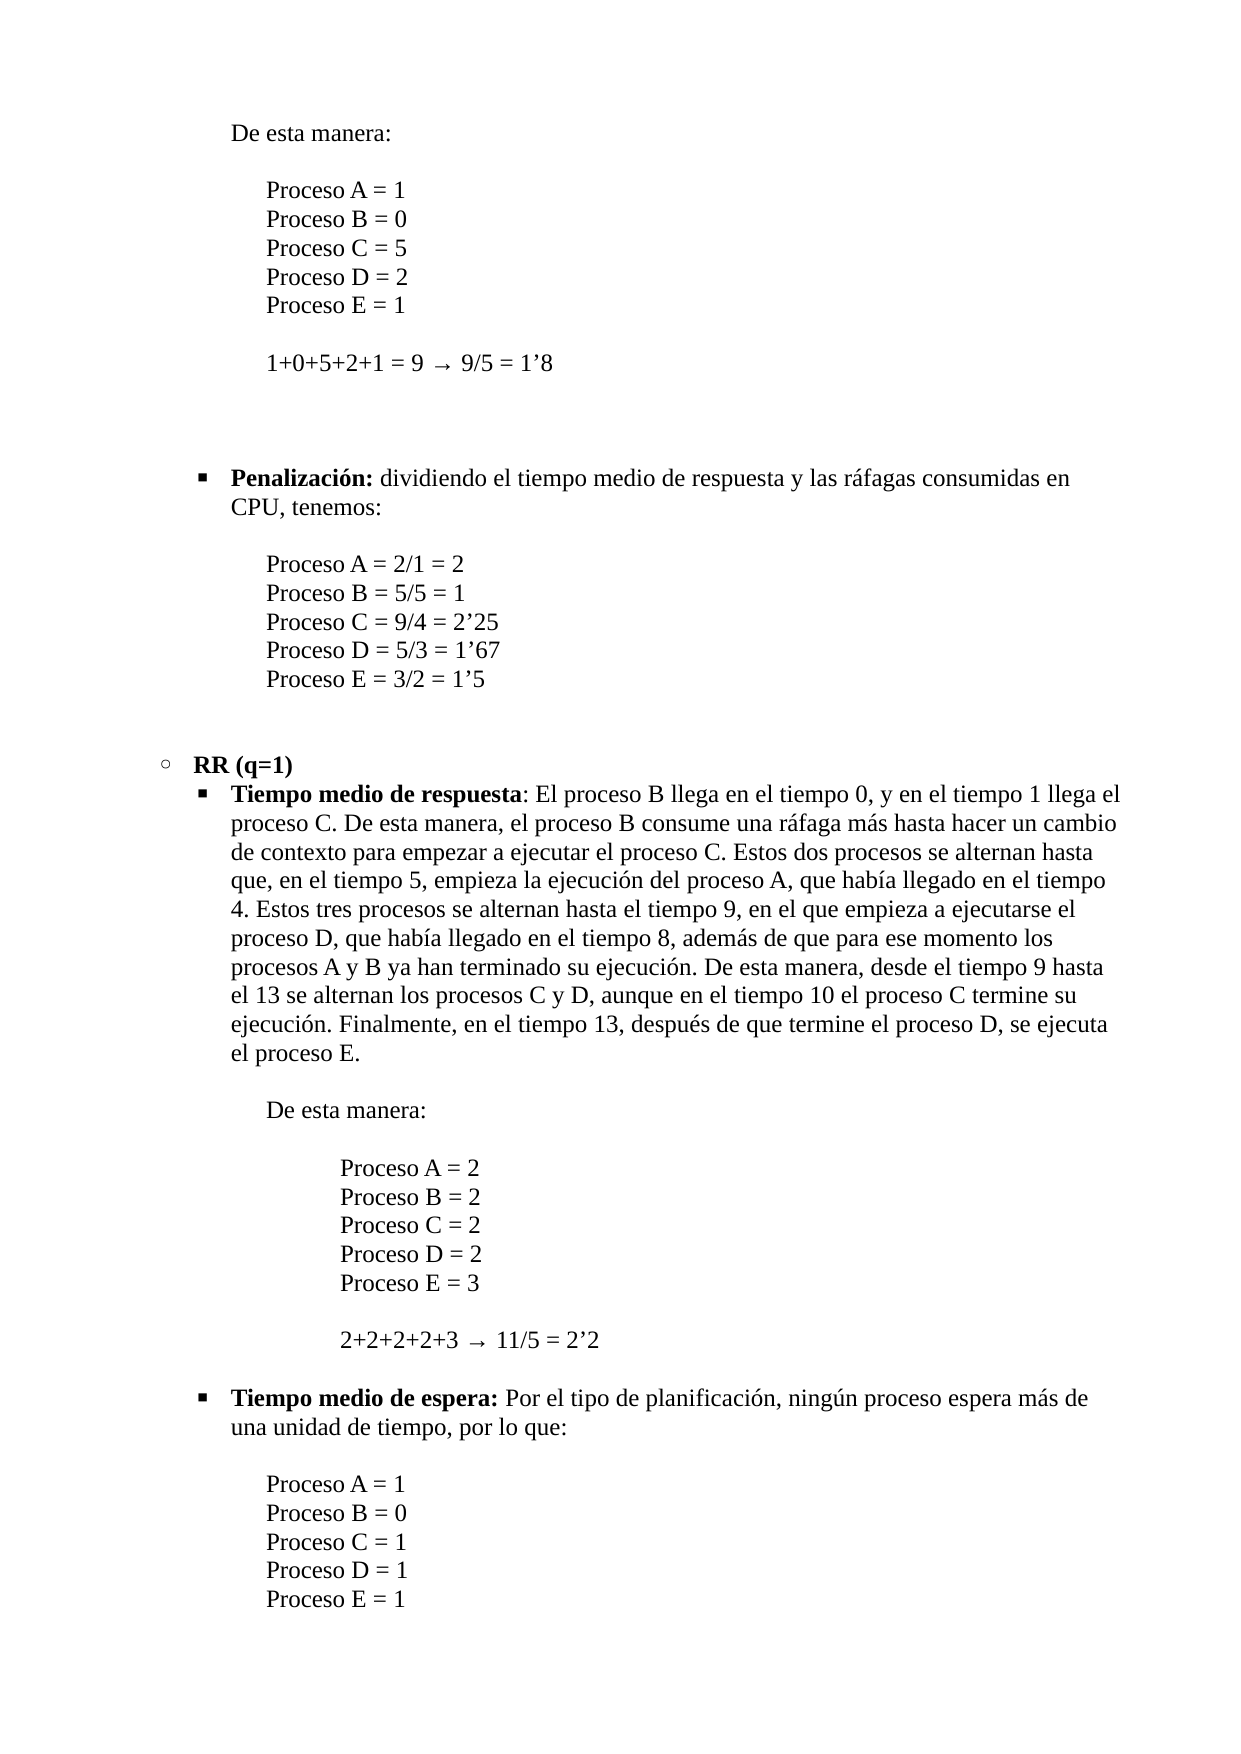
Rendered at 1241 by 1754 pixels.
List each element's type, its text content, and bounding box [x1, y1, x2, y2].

list Tiempo medio de respuesta: El proceso B llega en el tiempo 0, y en el tiempo 1 llega el proceso C. De esta manera, el proceso B consume una ráfaga más hasta hacer un cambio de contexto para empezar a ejecutar el proceso C. Estos dos procesos se alternan hasta que, en el tiempo 5, empieza la ejecución del proceso A, que había llegado en el tiempo 4. Estos tres procesos se alternan hasta el tiempo 9, en el que empieza a ejecutarse el proceso D, que había llegado en el tiempo 8, además de que para ese momento los procesos A y B ya han terminado su ejecución. De esta manera, desde el tiempo 9 hasta el 13 se alternan los procesos C y D, aunque en el tiempo 10 el proceso C termine su ejecución. Finalmente, en el tiempo 13, después de que termine el proceso D, se ejecuta el proceso E. [193, 779, 1122, 1067]
list Tiempo medio de espera: Por el tipo de planificación, ningún proceso espera más de una unidad de tiempo, por lo que: [193, 1383, 1122, 1441]
list De esta manera: [193, 118, 1122, 147]
text Proceso D = 2 [118, 1239, 1122, 1268]
text Proceso C = 9/4 = 2’25 [118, 607, 1122, 636]
text Proceso C = 5 [118, 233, 1122, 262]
list Penalización: dividiendo el tiempo medio de respuesta y las ráfagas consumidas en CPU, tenemos: [193, 463, 1122, 521]
text 2+2+2+2+3 → 11/5 = 2’2 [118, 1326, 1122, 1354]
list RR (q=1) [156, 751, 1122, 779]
text Proceso E = 1 [118, 1584, 1122, 1613]
text Proceso B = 0 [118, 1498, 1122, 1527]
text Proceso E = 1 [118, 291, 1122, 319]
text Proceso D = 5/3 = 1’67 [118, 636, 1122, 664]
text Proceso D = 2 [118, 262, 1122, 291]
text Proceso B = 5/5 = 1 [118, 578, 1122, 607]
text 1+0+5+2+1 = 9 → 9/5 = 1’8 [118, 348, 1122, 377]
text Proceso C = 1 [118, 1527, 1122, 1556]
text Proceso B = 0 [118, 204, 1122, 233]
text Proceso C = 2 [118, 1211, 1122, 1239]
text Proceso A = 1 [118, 176, 1122, 204]
text De esta manera: [118, 1096, 1122, 1124]
text Proceso E = 3 [118, 1268, 1122, 1297]
text Proceso A = 1 [118, 1469, 1122, 1498]
text Proceso B = 2 [118, 1182, 1122, 1211]
text Proceso E = 3/2 = 1’5 [118, 664, 1122, 693]
text Proceso A = 2/1 = 2 [118, 549, 1122, 578]
text Proceso D = 1 [118, 1556, 1122, 1584]
text Proceso A = 2 [118, 1153, 1122, 1182]
